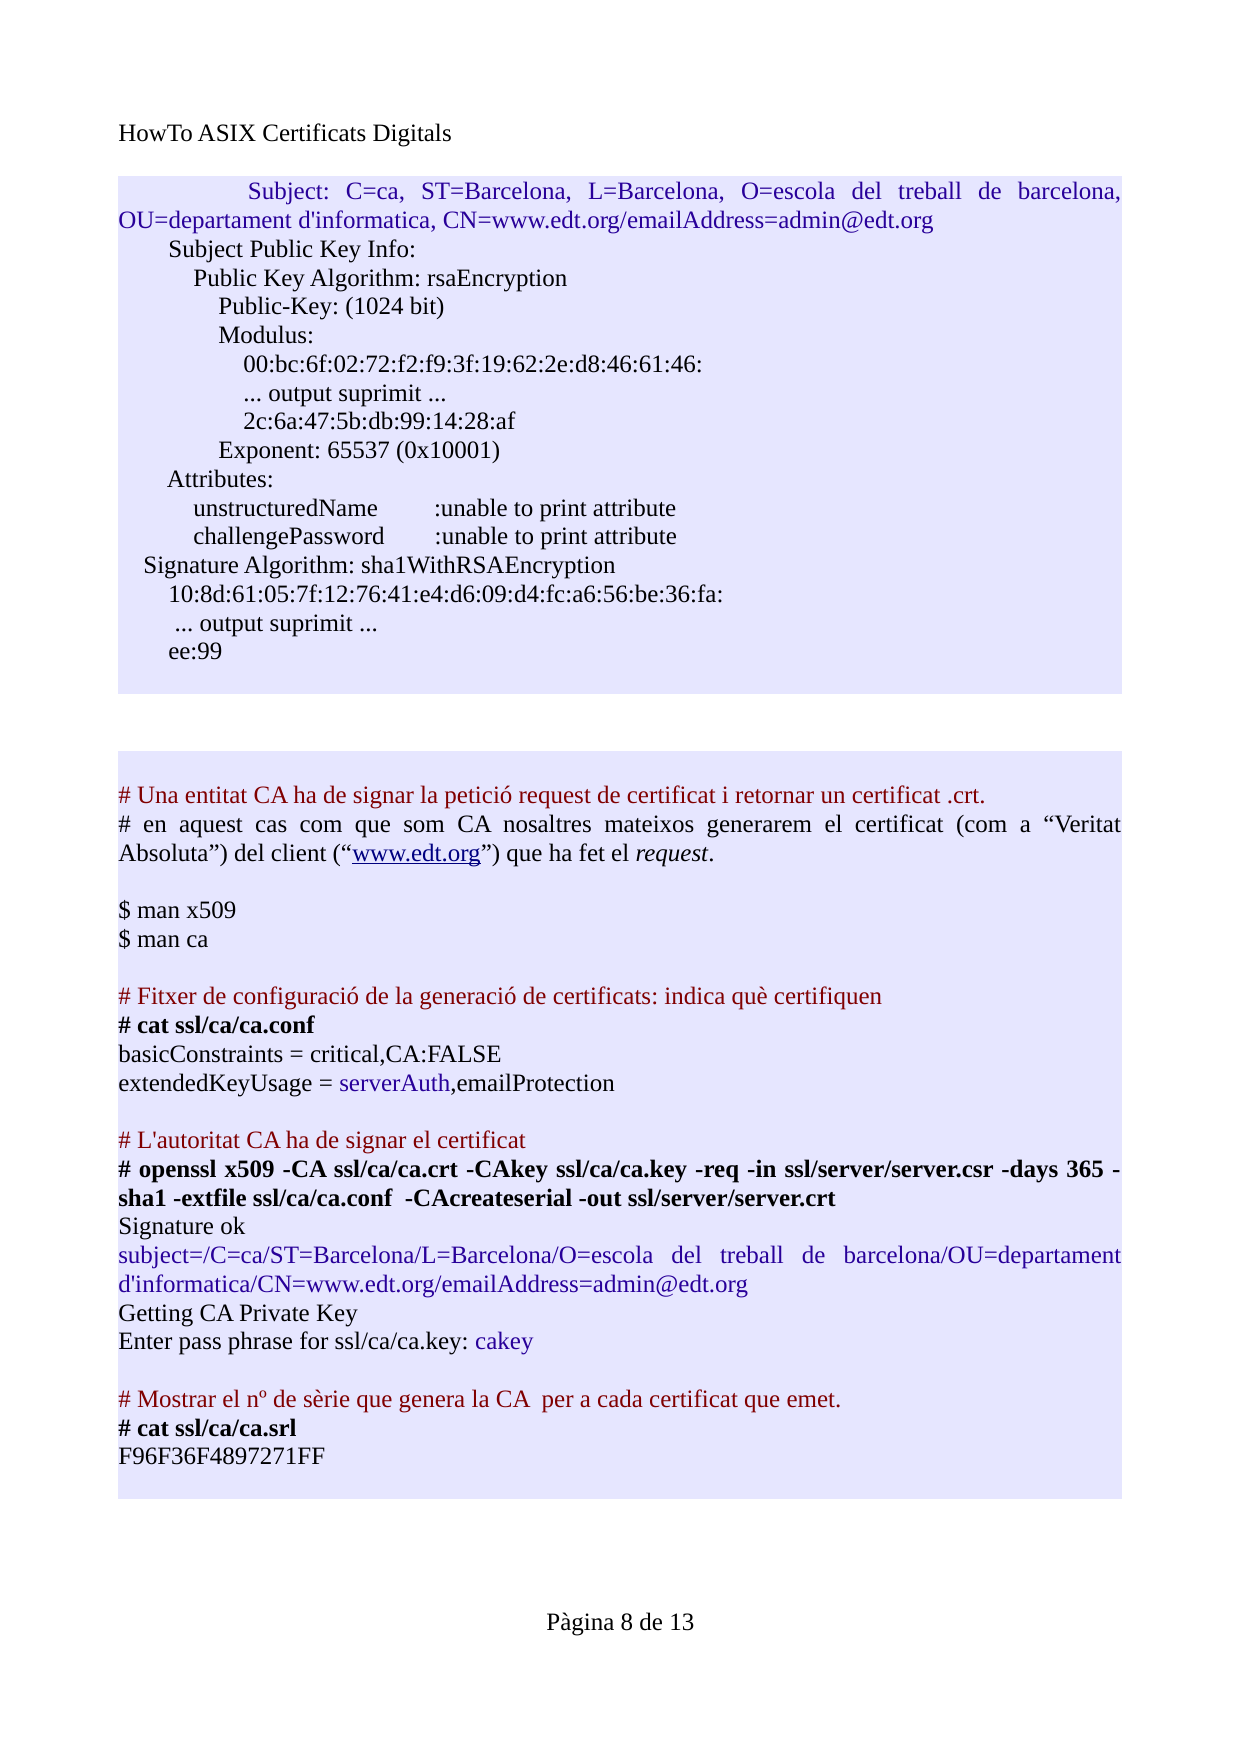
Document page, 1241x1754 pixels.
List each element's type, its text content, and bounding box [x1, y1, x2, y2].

text Public-Key: (1024 bit) [118, 291, 1122, 320]
text ... output suprimit ... [118, 378, 1122, 406]
text # openssl x509 -CA ssl/ca/ca.crt -CAkey ssl/ca/ca.key -req -in ssl/server/server.csr -days 365 -sha1 -extfile ssl/ca/ca.conf -CAcreateserial -out ssl/server/server.crt [118, 1154, 1122, 1211]
text Exponent: 65537 (0x10001) [118, 435, 1122, 464]
text 10:8d:61:05:7f:12:76:41:e4:d6:09:d4:fc:a6:56:be:36:fa: [118, 579, 1122, 608]
text F96F36F4897271FF [118, 1441, 1122, 1470]
text # Mostrar el nº de sèrie que genera la CA per a cada certificat que emet. [118, 1384, 1122, 1413]
text Modulus: [118, 320, 1122, 349]
text Getting CA Private Key [118, 1298, 1122, 1326]
text subject=/C=ca/ST=Barcelona/L=Barcelona/O=escola del treball de barcelona/OU=departament d'informatica/CN=www.edt.org/emailAddress=admin@edt.org [118, 1240, 1122, 1298]
text extendedKeyUsage = serverAuth,emailProtection [118, 1068, 1122, 1096]
text # cat ssl/ca/ca.conf [118, 1010, 1122, 1039]
text 2c:6a:47:5b:db:99:14:28:af [118, 406, 1122, 435]
text # L'autoritat CA ha de signar el certificat [118, 1125, 1122, 1154]
text 00:bc:6f:02:72:f2:f9:3f:19:62:2e:d8:46:61:46: [118, 349, 1122, 378]
text basicConstraints = critical,CA:FALSE [118, 1039, 1122, 1068]
text $ man x509 [118, 895, 1122, 924]
text challengePassword :unable to print attribute [118, 521, 1122, 550]
text $ man ca [118, 924, 1122, 953]
text ... output suprimit ... [118, 608, 1122, 636]
text Subject Public Key Info: [118, 234, 1122, 263]
text ee:99 [118, 636, 1122, 665]
text Attributes: [118, 464, 1122, 493]
text # Fitxer de configuració de la generació de certificats: indica què certifiquen [118, 981, 1122, 1010]
text Public Key Algorithm: rsaEncryption [118, 263, 1122, 291]
text Subject: C=ca, ST=Barcelona, L=Barcelona, O=escola del treball de barcelona, OU=departament d'informatica, CN=www.edt.org/emailAddress=admin@edt.org [118, 176, 1122, 234]
text # en aquest cas com que som CA nosaltres mateixos generarem el certificat (com a “Veritat Absoluta”) del client (“www.edt.org”) que ha fet el request. [118, 809, 1122, 866]
text Signature Algorithm: sha1WithRSAEncryption [118, 550, 1122, 579]
text Signature ok [118, 1211, 1122, 1240]
text # cat ssl/ca/ca.srl [118, 1413, 1122, 1441]
text # Una entitat CA ha de signar la petició request de certificat i retornar un certificat .crt. [118, 780, 1122, 809]
text unstructuredName :unable to print attribute [118, 493, 1122, 521]
text Enter pass phrase for ssl/ca/ca.key: cakey [118, 1326, 1122, 1355]
